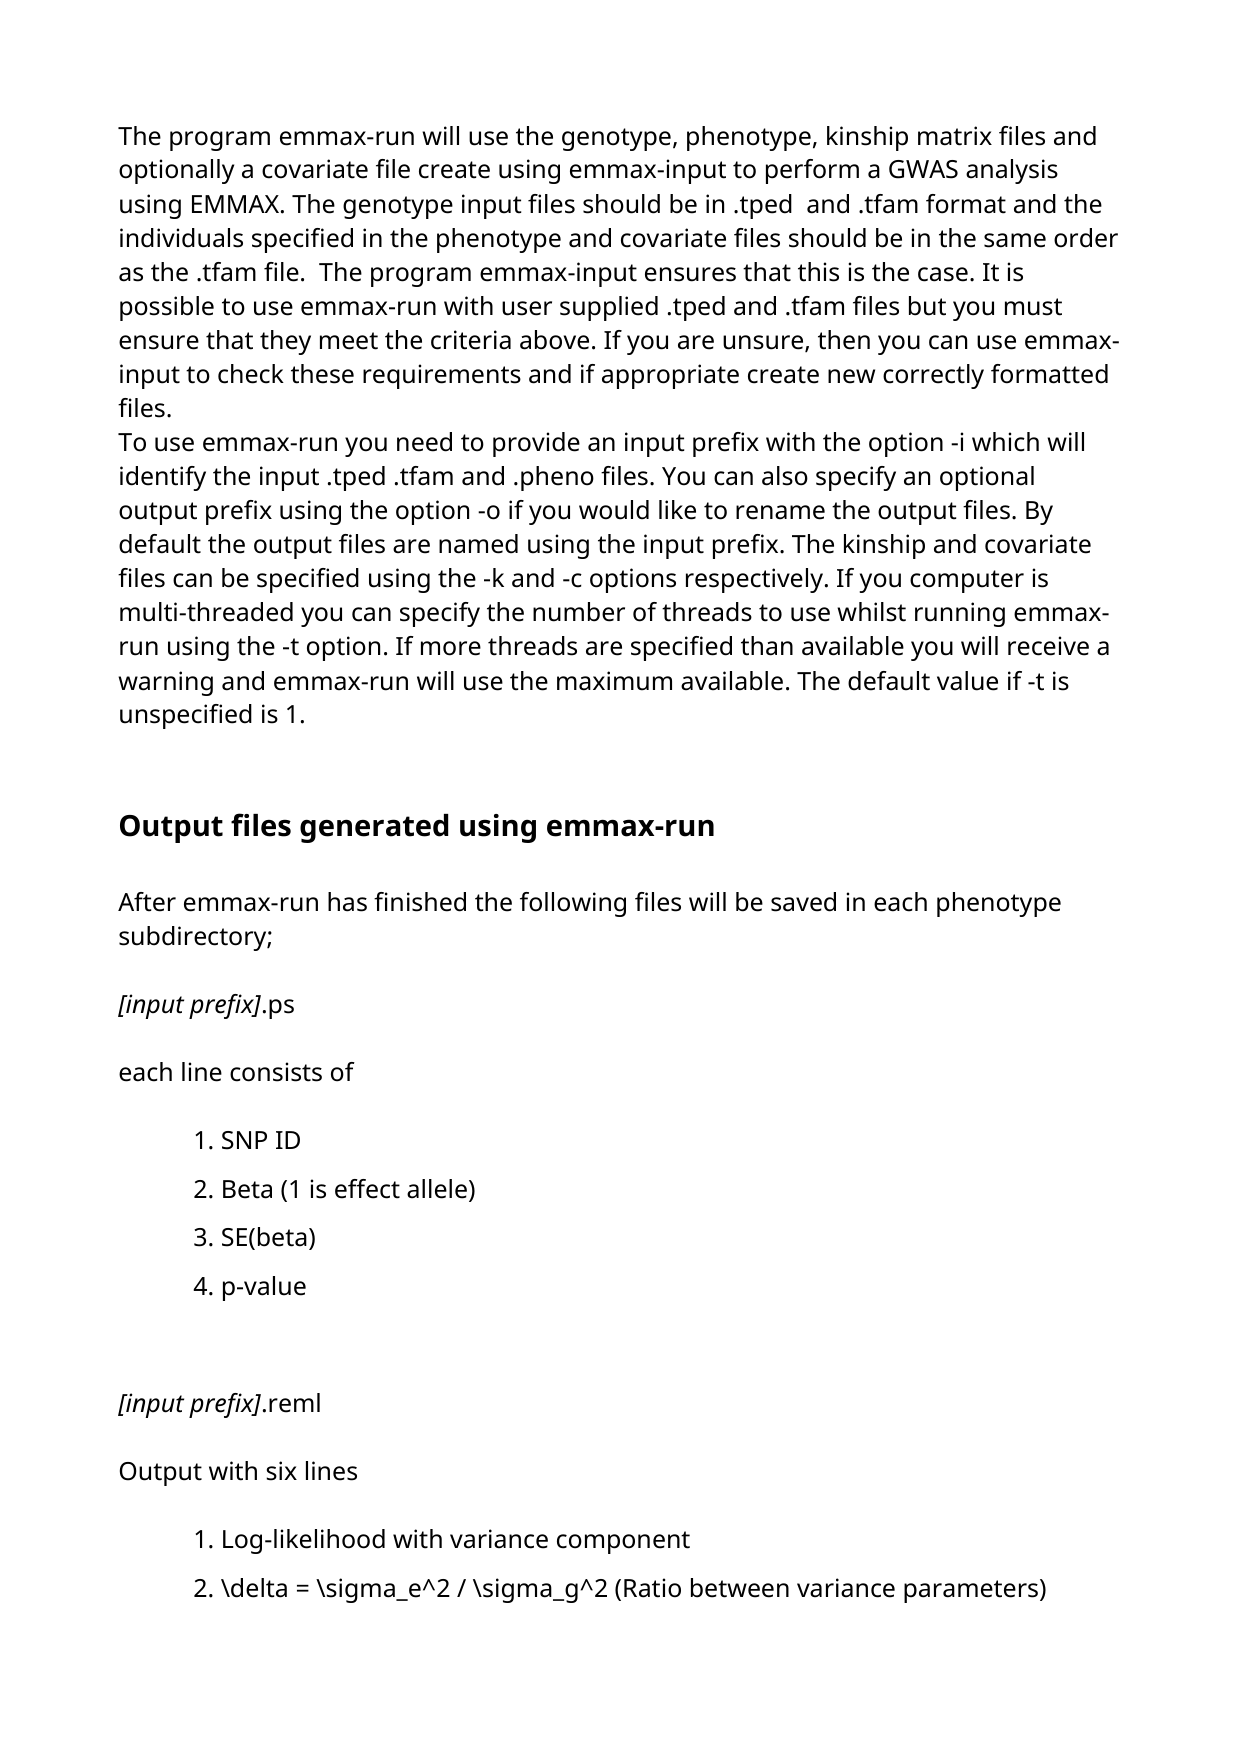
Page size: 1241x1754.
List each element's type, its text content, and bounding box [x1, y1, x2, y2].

text The program emmax-run will use the genotype, phenotype, kinship matrix files and optionally a covariate file create using emmax-input to perform a GWAS analysis using EMMAX. The genotype input files should be in .tped and .tfam format and the individuals specified in the phenotype and covariate files should be in the same order as the .tfam file. The program emmax-input ensures that this is the case. It is possible to use emmax-run with user supplied .tped and .tfam files but you must ensure that they meet the criteria above. If you are unsure, then you can use emmax-input to check these requirements and if appropriate create new correctly formatted files. [118, 118, 1122, 425]
text 2. \delta = \sigma_e^2 / \sigma_g^2 (Ratio between variance parameters) [193, 1570, 1122, 1604]
text each line consists of [118, 1055, 1122, 1089]
text [input prefix].ps [118, 987, 1122, 1021]
text [input prefix].reml [118, 1386, 1122, 1419]
text 4. p-value [193, 1269, 1122, 1303]
text 1. SNP ID [193, 1123, 1122, 1157]
text Output with six lines [118, 1454, 1122, 1488]
text Output files generated using emmax-run [118, 805, 1122, 845]
text 1. Log-likelihood with variance component [193, 1522, 1122, 1556]
text 3. SE(beta) [193, 1220, 1122, 1254]
text After emmax-run has finished the following files will be saved in each phenotype subdirectory; [118, 884, 1122, 952]
text To use emmax-run you need to provide an input prefix with the option -i which will identify the input .tped .tfam and .pheno files. You can also specify an optional output prefix using the option -o if you would like to rename the output files. By default the output files are named using the input prefix. The kinship and covariate files can be specified using the -k and -c options respectively. If you computer is multi-threaded you can specify the number of threads to use whilst running emmax-run using the -t option. If more threads are specified than available you will receive a warning and emmax-run will use the maximum available. The default value if -t is unspecified is 1. [118, 425, 1122, 731]
text 2. Beta (1 is effect allele) [193, 1171, 1122, 1206]
